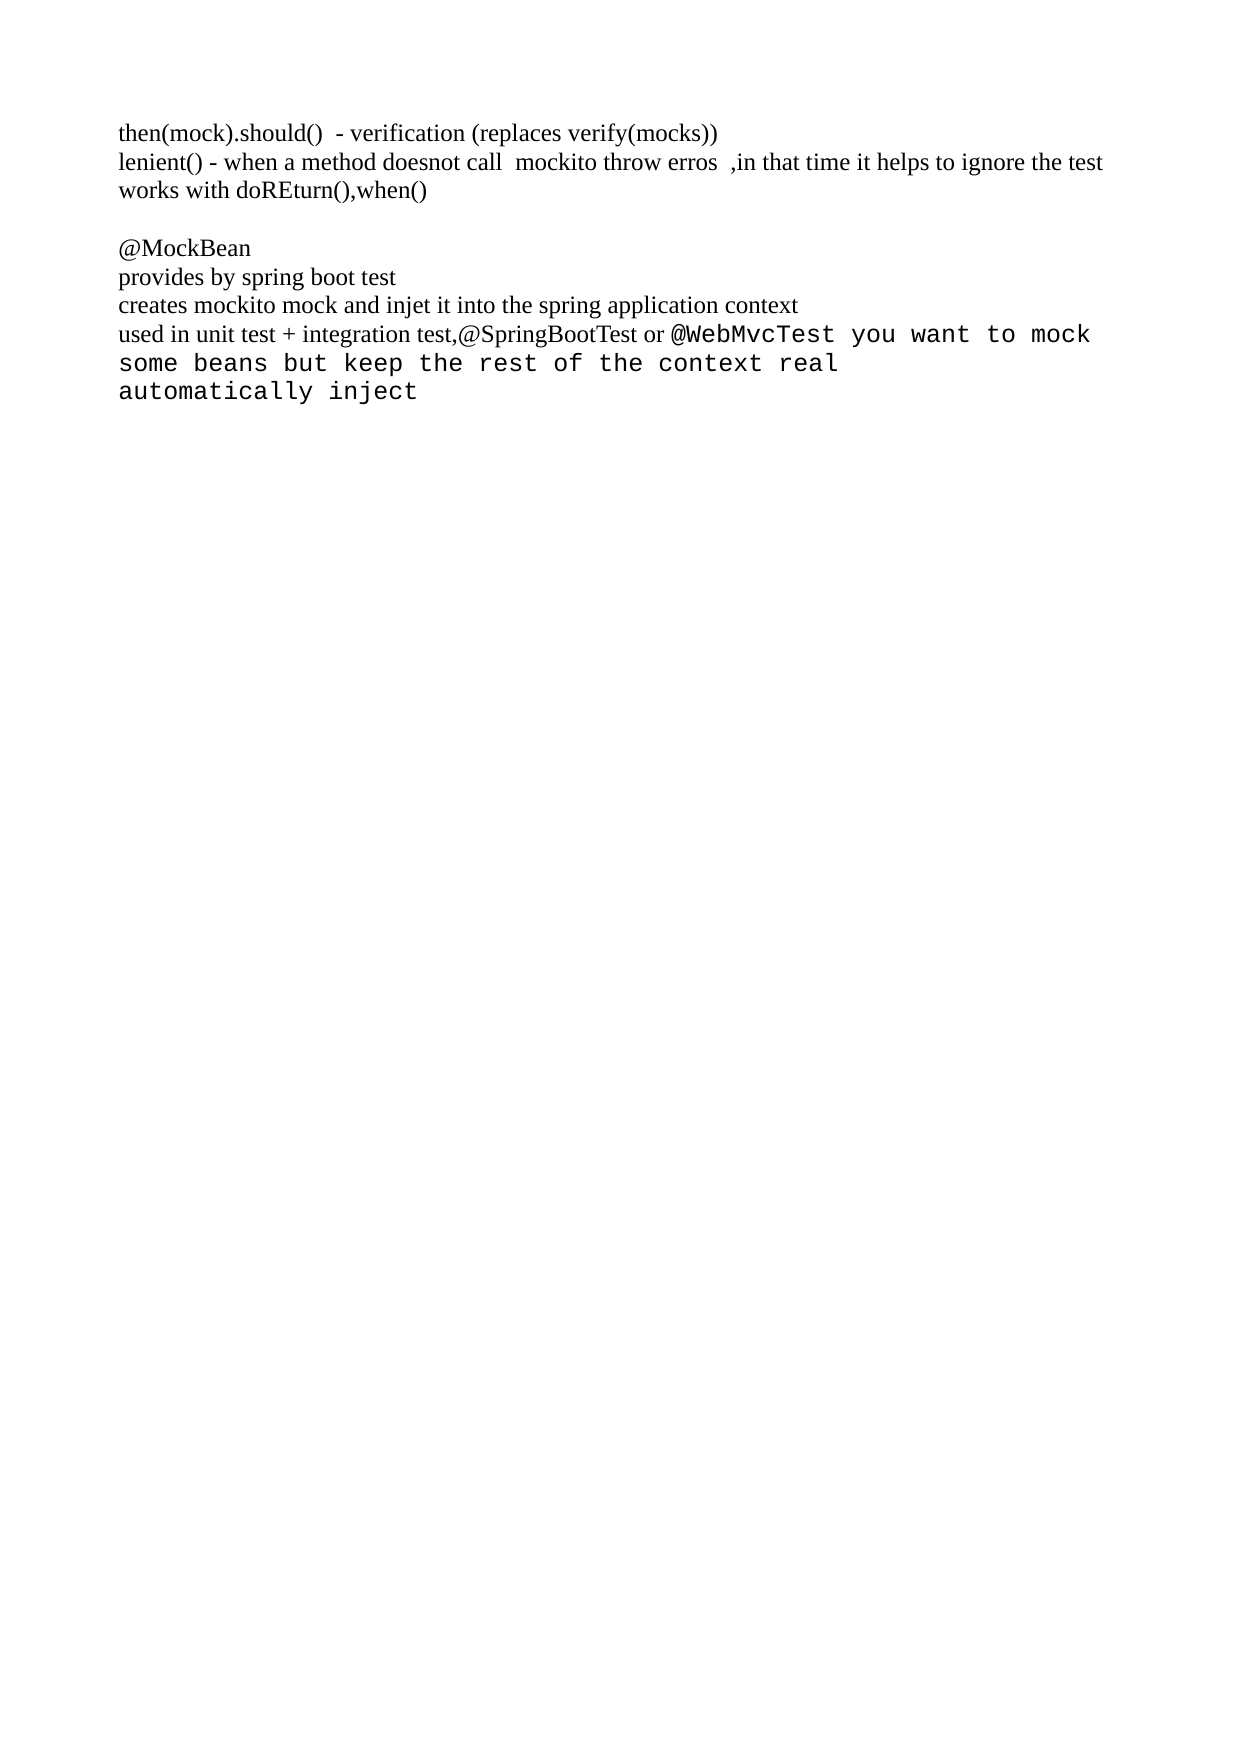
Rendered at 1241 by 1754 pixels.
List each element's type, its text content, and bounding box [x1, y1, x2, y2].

text lenient() - when a method doesnot call mockito throw erros ,in that time it helps to ignore the test [118, 147, 1122, 176]
text then(mock).should() - verification (replaces verify(mocks)) [118, 118, 1122, 147]
text @MockBean [118, 233, 1122, 262]
text works with doREturn(),when() [118, 176, 1122, 204]
text used in unit test + integration test,@SpringBootTest or @WebMvcTest you want to mock some beans but keep the rest of the context real [118, 319, 1122, 378]
text creates mockito mock and injet it into the spring application context [118, 291, 1122, 319]
text provides by spring boot test [118, 262, 1122, 291]
text automatically inject [118, 378, 1122, 407]
